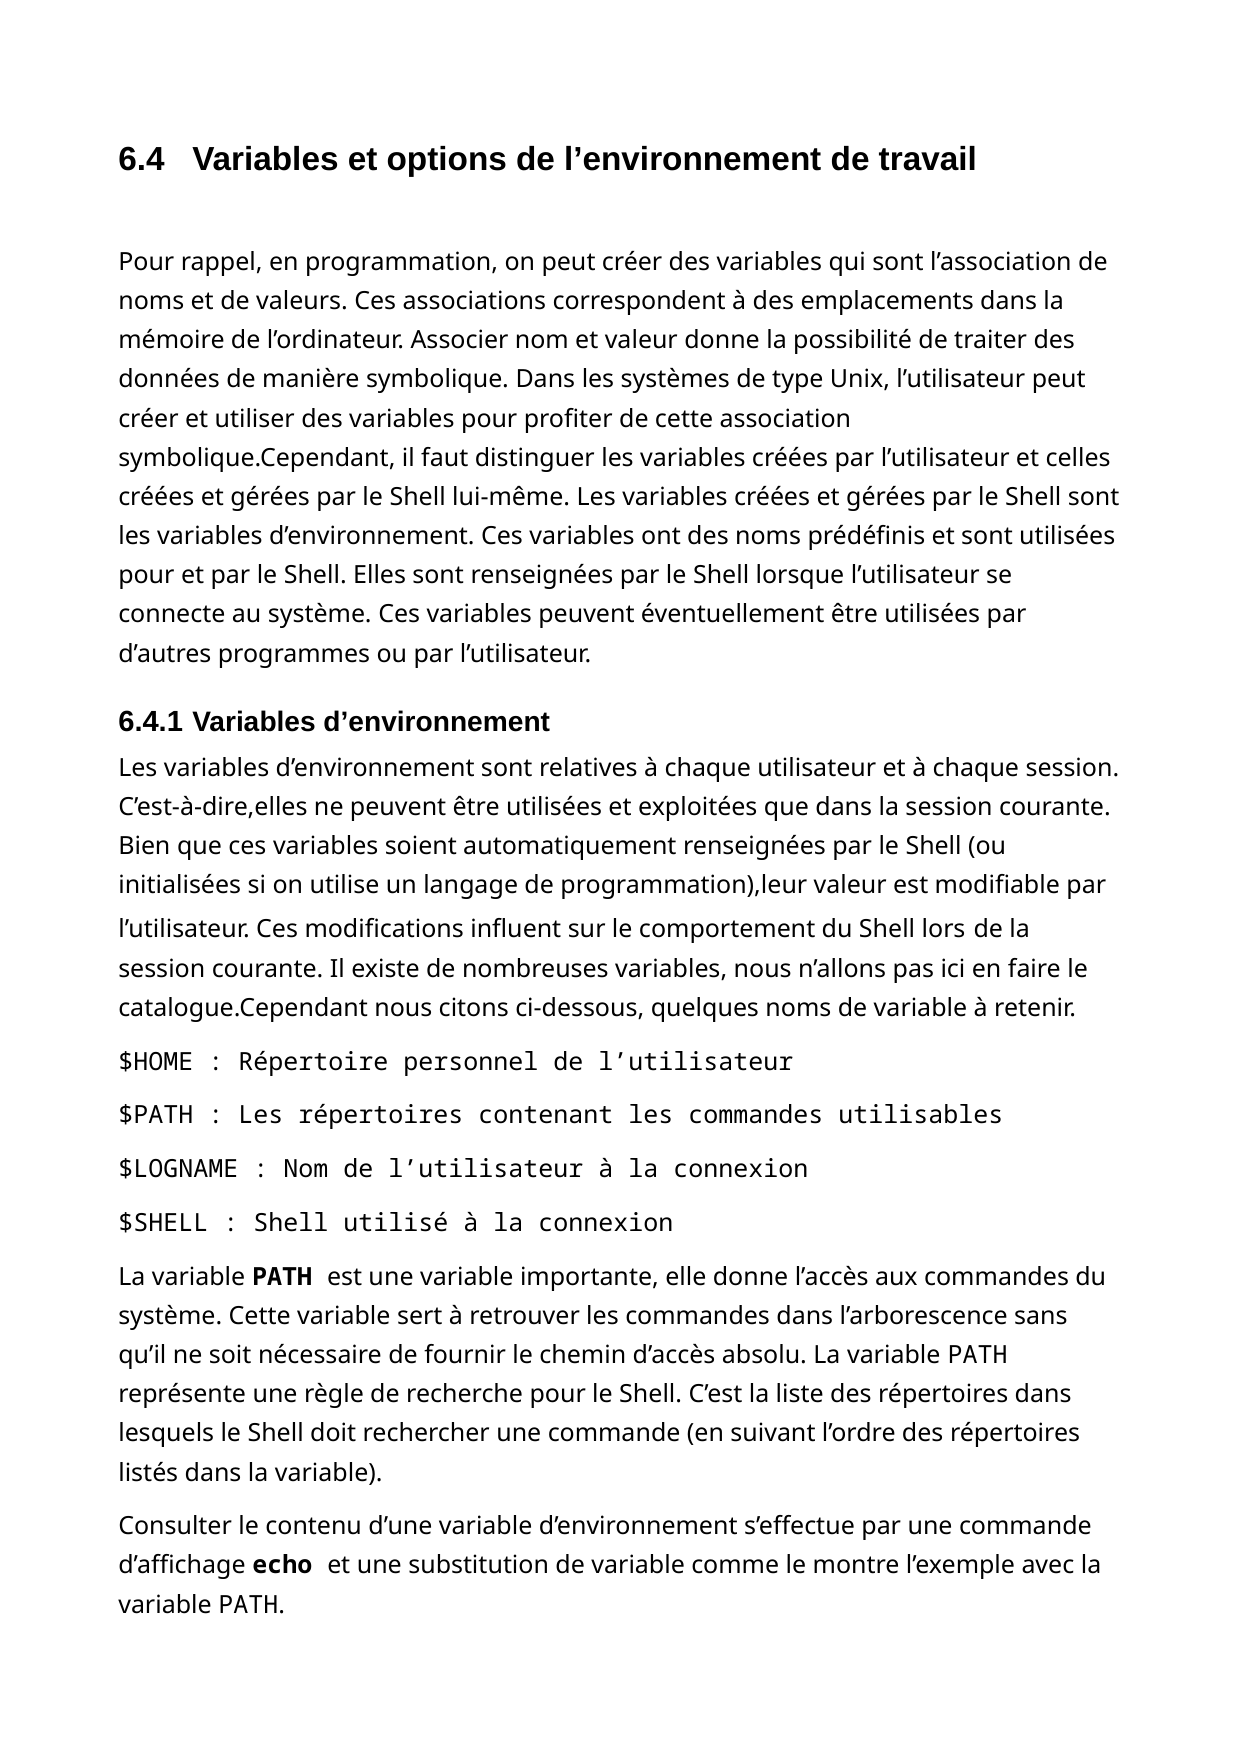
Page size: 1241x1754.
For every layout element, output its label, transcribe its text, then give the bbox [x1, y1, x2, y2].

subtitle Pour rappel, en programmation, on peut créer des variables qui sont l’association de noms et de valeurs. Ces associations correspondent à des emplacements dans la mémoire de l’ordinateur. Associer nom et valeur donne la possibilité de traiter des données de manière symbolique. Dans les systèmes de type Unix, l’utilisateur peut créer et utiliser des variables pour profiter de cette association symbolique.Cependant, il faut distinguer les variables créées par l’utilisateur et celles créées et gérées par le Shell lui-même. Les variables créées et gérées par le Shell sont les variables d’environnement. Ces variables ont des noms prédéfinis et sont utilisées pour et par le Shell. Elles sont renseignées par le Shell lorsque l’utilisateur se connecte au système. Ces variables peuvent éventuellement être utilisées par d’autres programmes ou par l’utilisateur. [118, 244, 1122, 669]
subtitle Variables d’environnement [118, 704, 1122, 737]
text $PATH : Les répertoires contenant les commandes utilisables [118, 1097, 1122, 1131]
text La variable PATH est une variable importante, elle donne l’accès aux commandes du système. Cette variable sert à retrouver les commandes dans l’arborescence sans qu’il ne soit nécessaire de fournir le chemin d’accès absolu. La variable PATH représente une règle de recherche pour le Shell. C’est la liste des répertoires dans lesquels le Shell doit rechercher une commande (en suivant l’ordre des répertoires listés dans la variable). [118, 1258, 1122, 1488]
text $SHELL : Shell utilisé à la connexion [118, 1204, 1122, 1239]
subtitle Variables et options de l’environnement de travail [118, 139, 1122, 177]
text Consulter le contenu d’une variable d’environnement s’effectue par une commande d’affichage echo et une substitution de variable comme le montre l’exemple avec la variable PATH. [118, 1508, 1122, 1620]
text Les variables d’environnement sont relatives à chaque utilisateur et à chaque session. C’est-à-dire,elles ne peuvent être utilisées et exploitées que dans la session courante. Bien que ces variables soient automatiquement renseignées par le Shell (ou initialisées si on utilise un langage de programmation),leur valeur est modifiable par l’utilisateur. Ces modifications influent sur le comportement du Shell lors de la session courante. Il existe de nombreuses variables, nous n’allons pas ici en faire le catalogue.Cependant nous citons ci-dessous, quelques noms de variable à retenir. [118, 750, 1122, 1024]
text $HOME : Répertoire personnel de l’utilisateur [118, 1043, 1122, 1077]
text $LOGNAME : Nom de l’utilisateur à la connexion [118, 1151, 1122, 1185]
